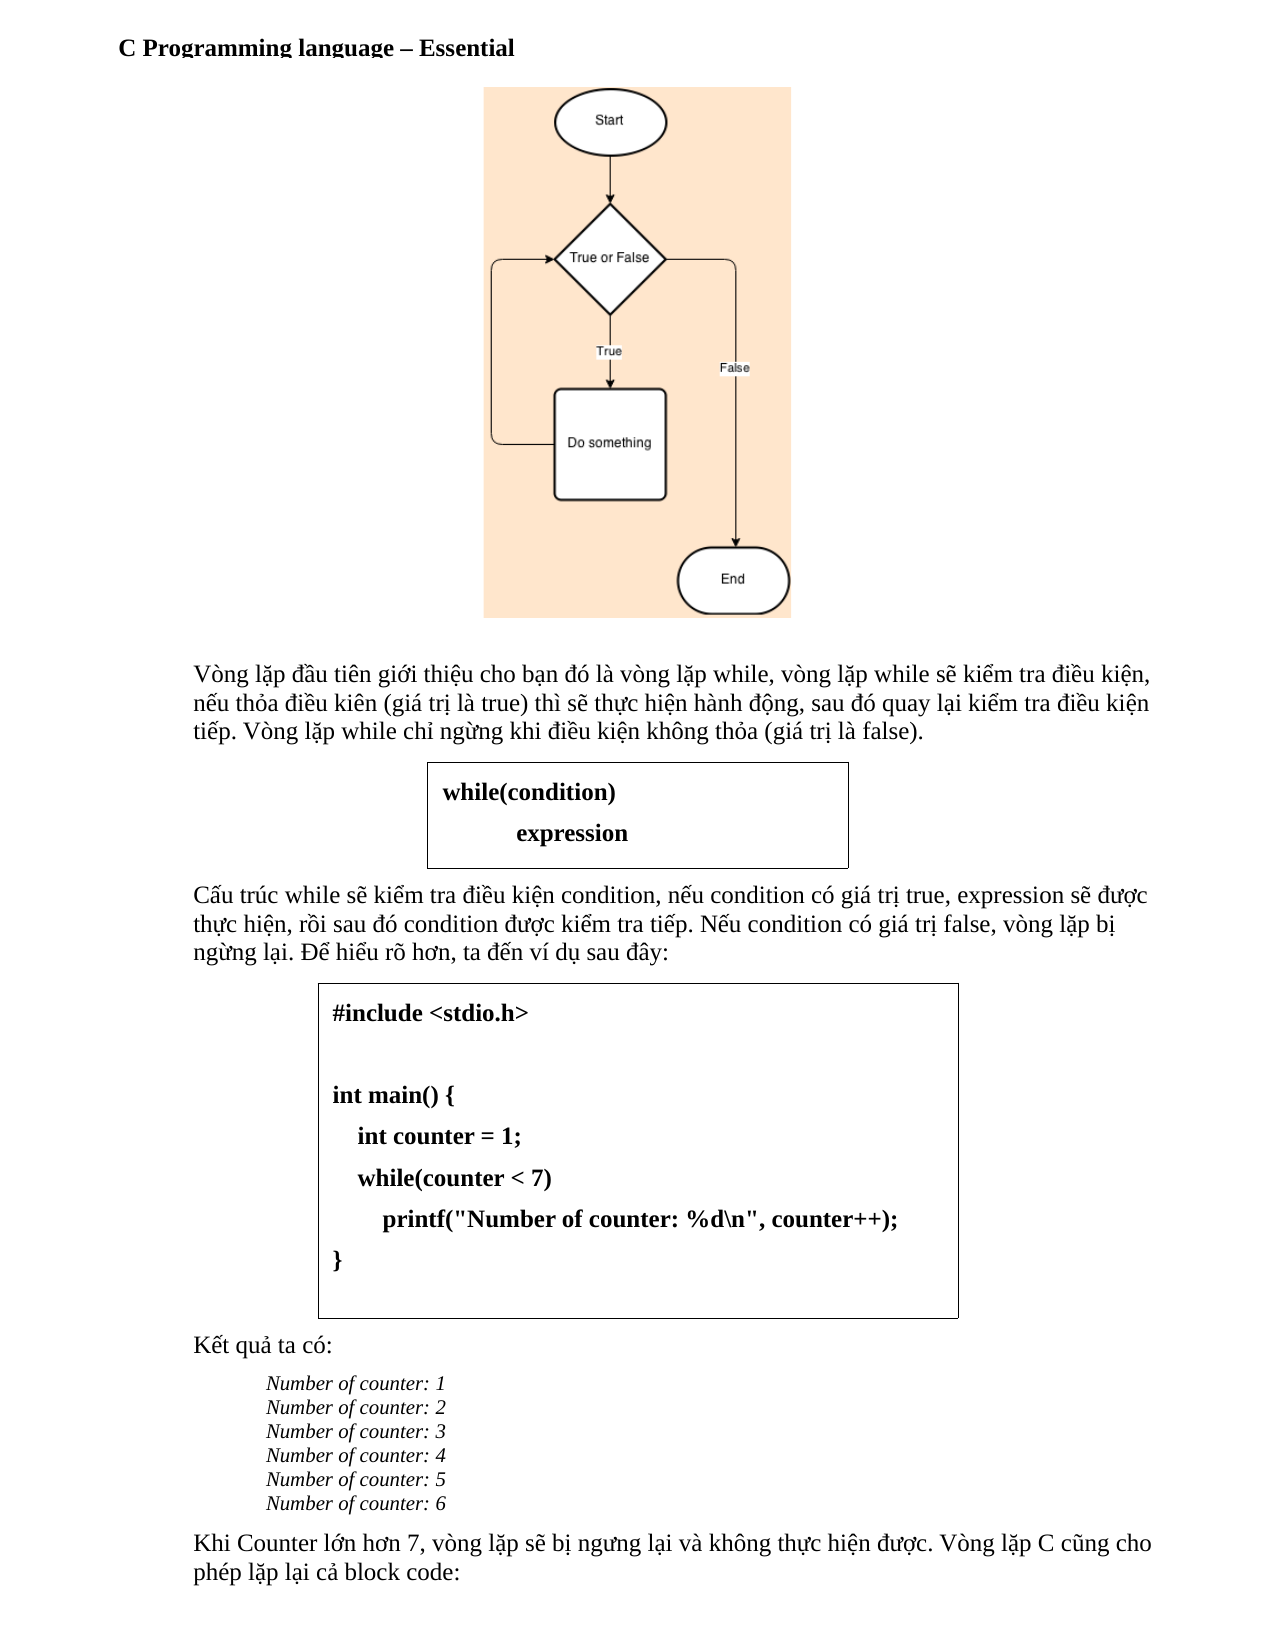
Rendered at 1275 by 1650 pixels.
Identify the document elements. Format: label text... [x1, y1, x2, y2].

list int counter = 1; [332, 1121, 942, 1150]
list expression [442, 818, 833, 847]
list printf("Number of counter: %d\n", counter++); [332, 1204, 942, 1233]
picture [483, 87, 792, 618]
list Khi Counter lớn hơn 7, vòng lặp sẽ bị ngưng lại và không thực hiện được. Vòng lặp C cũng cho phép lặp lại cả block code: [156, 1528, 1157, 1585]
list Cấu trúc while sẽ kiểm tra điều kiện condition, nếu condition có giá trị true, expression sẽ được thực hiện, rồi sau đó condition được kiểm tra tiếp. Nếu condition có giá trị false, vòng lặp bị ngừng lại. Để hiểu rõ hơn, ta đến ví dụ sau đây: [156, 758, 1157, 966]
list #include <stdio.h> [332, 998, 942, 1026]
list Number of counter: 1 Number of counter: 2 Number of counter: 3 Number of counter: 4 Number of counter: 5 Number of counter: 6 [228, 1371, 1157, 1515]
list while(condition) [442, 777, 833, 805]
list int main() { [332, 1080, 942, 1109]
list } [332, 1245, 942, 1274]
list Kết quả ta có: [156, 979, 1157, 1358]
list while(counter < 7) [332, 1163, 942, 1191]
list Vòng lặp đầu tiên giới thiệu cho bạn đó là vòng lặp while, vòng lặp while sẽ kiểm tra điều kiện, nếu thỏa điều kiên (giá trị là true) thì sẽ thực hiện hành động, sau đó quay lại kiểm tra điều kiện tiếp. Vòng lặp while chỉ ngừng khi điều kiện không thỏa (giá trị là false). [156, 659, 1157, 745]
